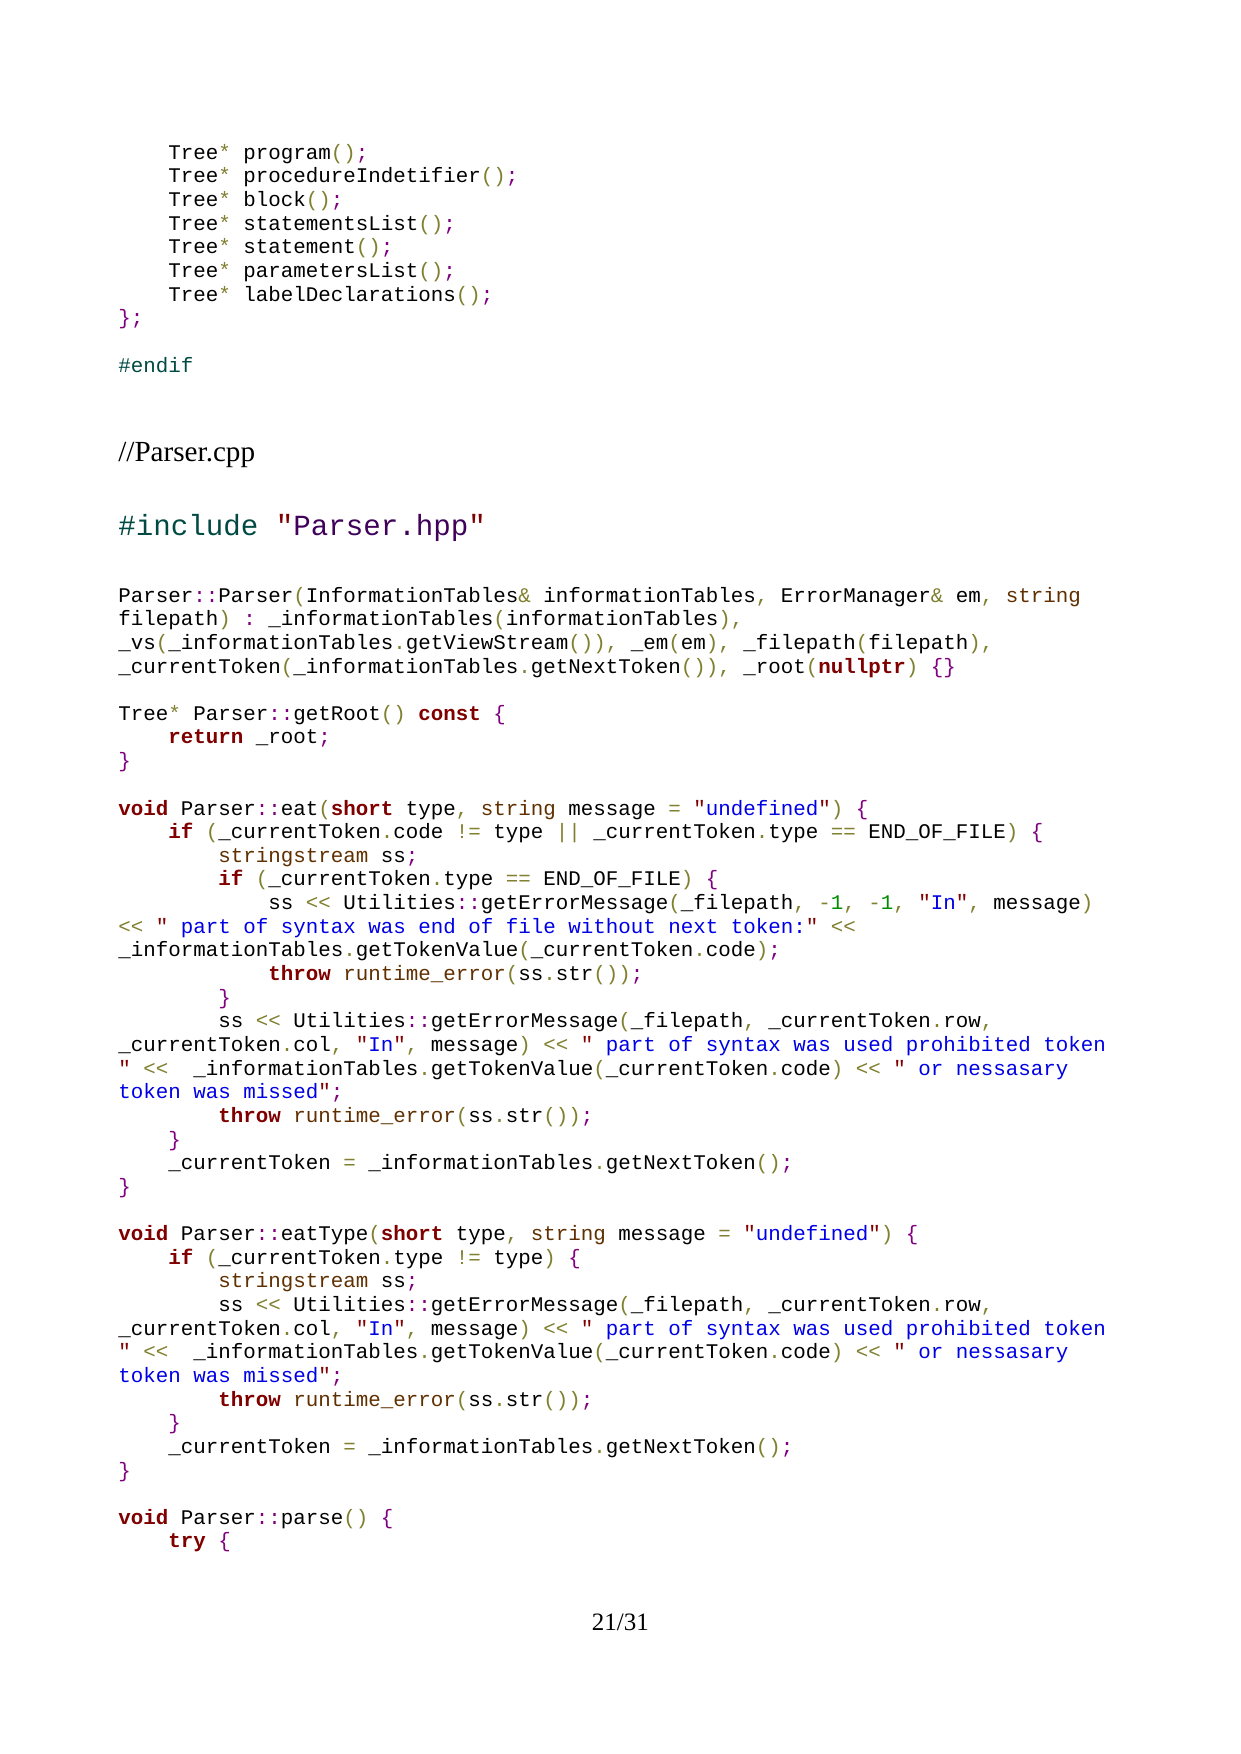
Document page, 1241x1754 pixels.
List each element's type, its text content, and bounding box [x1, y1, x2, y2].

text Tree* parametersList(); [118, 260, 1122, 284]
text Tree* procedureIndetifier(); [118, 165, 1122, 189]
text stringstream ss; [118, 845, 1122, 868]
text void Parser::parse() { [118, 1507, 1122, 1531]
text ss << Utilities::getErrorMessage(_filepath, -1, -1, "In", message) << " part of syntax was end of file without next token:" << _informationTables.getTokenValue(_currentToken.code); [118, 892, 1122, 963]
text ss << Utilities::getErrorMessage(_filepath, _currentToken.row, _currentToken.col, "In", message) << " part of syntax was used prohibited token " << _informationTables.getTokenValue(_currentToken.code) << " or nessasary token was missed"; [118, 1010, 1122, 1105]
text } [118, 1128, 1122, 1152]
text } [118, 987, 1122, 1010]
text throw runtime_error(ss.str()); [118, 963, 1122, 987]
text Tree* block(); [118, 189, 1122, 213]
text } [118, 1176, 1122, 1199]
text Tree* statementsList(); [118, 213, 1122, 236]
text if (_currentToken.code != type || _currentToken.type == END_OF_FILE) { [118, 821, 1122, 845]
text _currentToken = _informationTables.getNextToken(); [118, 1436, 1122, 1459]
text if (_currentToken.type == END_OF_FILE) { [118, 868, 1122, 892]
text ss << Utilities::getErrorMessage(_filepath, _currentToken.row, _currentToken.col, "In", message) << " part of syntax was used prohibited token " << _informationTables.getTokenValue(_currentToken.code) << " or nessasary token was missed"; [118, 1294, 1122, 1389]
text } [118, 750, 1122, 774]
text } [118, 1412, 1122, 1436]
text }; [118, 307, 1122, 331]
text throw runtime_error(ss.str()); [118, 1389, 1122, 1412]
text return _root; [118, 727, 1122, 750]
text stringstream ss; [118, 1270, 1122, 1294]
text _currentToken = _informationTables.getNextToken(); [118, 1152, 1122, 1176]
text throw runtime_error(ss.str()); [118, 1105, 1122, 1128]
text //Parser.cpp [118, 434, 1112, 468]
text try { [118, 1531, 1122, 1554]
text if (_currentToken.type != type) { [118, 1247, 1122, 1270]
text #endif [118, 354, 1122, 378]
text Parser::Parser(InformationTables& informationTables, ErrorManager& em, string filepath) : _informationTables(informationTables), _vs(_informationTables.getViewStream()), _em(em), _filepath(filepath), _currentToken(_informationTables.getNextToken()), _root(nullptr) {} [118, 585, 1122, 679]
text #include "Parser.hpp" [118, 512, 1112, 544]
text Tree* statement(); [118, 236, 1122, 260]
text void Parser::eat(short type, string message = "undefined") { [118, 797, 1122, 821]
text Tree* program(); [118, 142, 1122, 165]
text Tree* Parser::getRoot() const { [118, 703, 1122, 727]
text void Parser::eatType(short type, string message = "undefined") { [118, 1223, 1122, 1247]
text Tree* labelDeclarations(); [118, 284, 1122, 307]
text } [118, 1459, 1122, 1483]
